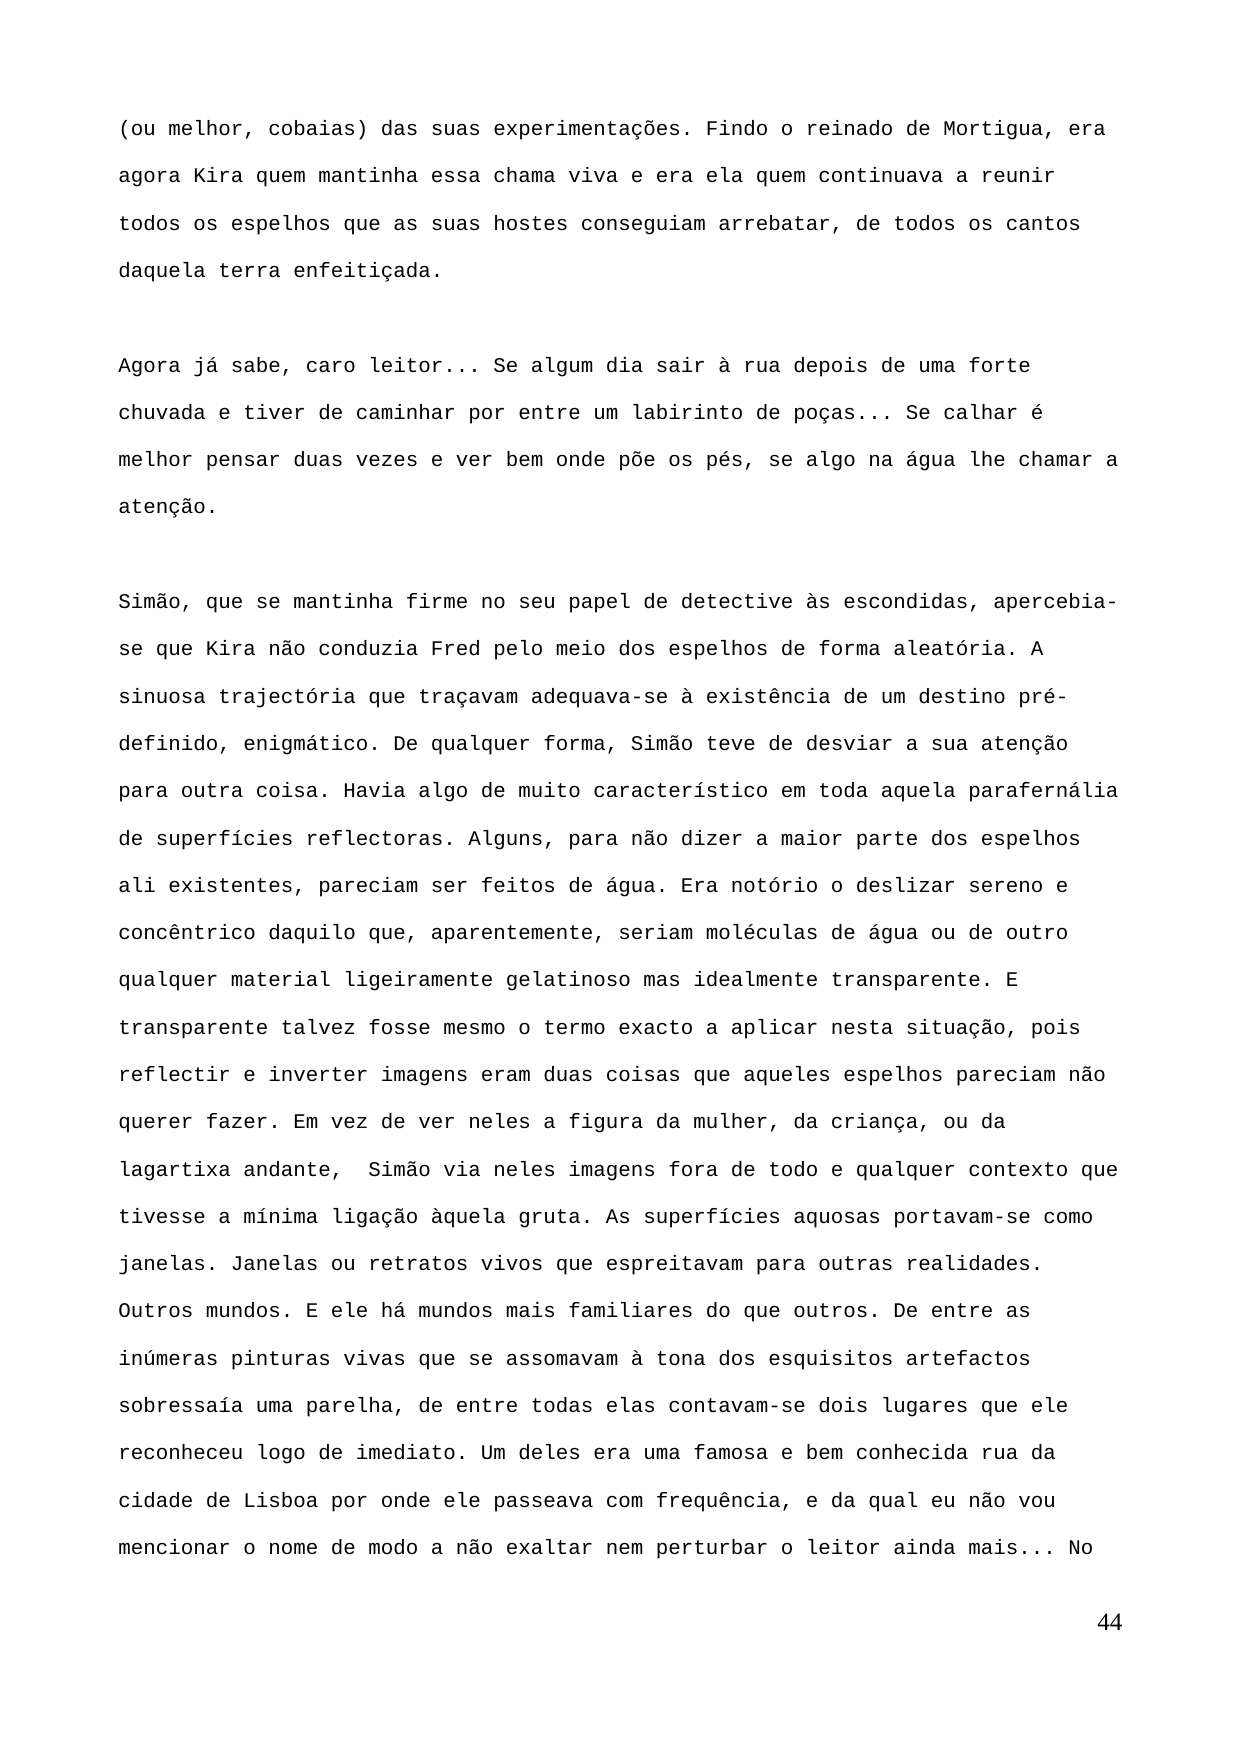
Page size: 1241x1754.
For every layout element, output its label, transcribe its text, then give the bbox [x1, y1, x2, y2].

text (ou melhor, cobaias) das suas experimentações. Findo o reinado de Mortigua, era agora Kira quem mantinha essa chama viva e era ela quem continuava a reunir todos os espelhos que as suas hostes conseguiam arrebatar, de todos os cantos daquela terra enfeitiçada. [118, 118, 1122, 331]
text Agora já sabe, caro leitor... Se algum dia sair à rua depois de uma forte chuvada e tiver de caminhar por entre um labirinto de poças... Se calhar é melhor pensar duas vezes e ver bem onde põe os pés, se algo na água lhe chamar a atenção. [118, 354, 1122, 520]
text Simão, que se mantinha firme no seu papel de detective às escondidas, apercebia-se que Kira não conduzia Fred pelo meio dos espelhos de forma aleatória. A sinuosa trajectória que traçavam adequava-se à existência de um destino pré-definido, enigmático. De qualquer forma, Simão teve de desviar a sua atenção para outra coisa. Havia algo de muito característico em toda aquela parafernália de superfícies reflectoras. Alguns, para não dizer a maior parte dos espelhos ali existentes, pareciam ser feitos de água. Era notório o deslizar sereno e concêntrico daquilo que, aparentemente, seriam moléculas de água ou de outro qualquer material ligeiramente gelatinoso mas idealmente transparente. E transparente talvez fosse mesmo o termo exacto a aplicar nesta situação, pois reflectir e inverter imagens eram duas coisas que aqueles espelhos pareciam não querer fazer. Em vez de ver neles a figura da mulher, da criança, ou da lagartixa andante, Simão via neles imagens fora de todo e qualquer contexto que tivesse a mínima ligação àquela gruta. As superfícies aquosas portavam-se como janelas. Janelas ou retratos vivos que espreitavam para outras realidades. Outros mundos. E ele há mundos mais familiares do que outros. De entre as inúmeras pinturas vivas que se assomavam à tona dos esquisitos artefactos sobressaía uma parelha, de entre todas elas contavam-se dois lugares que ele reconheceu logo de imediato. Um deles era uma famosa e bem conhecida rua da cidade de Lisboa por onde ele passeava com frequência, e da qual eu não vou mencionar o nome de modo a não exaltar nem perturbar o leitor ainda mais... No [118, 591, 1122, 1561]
